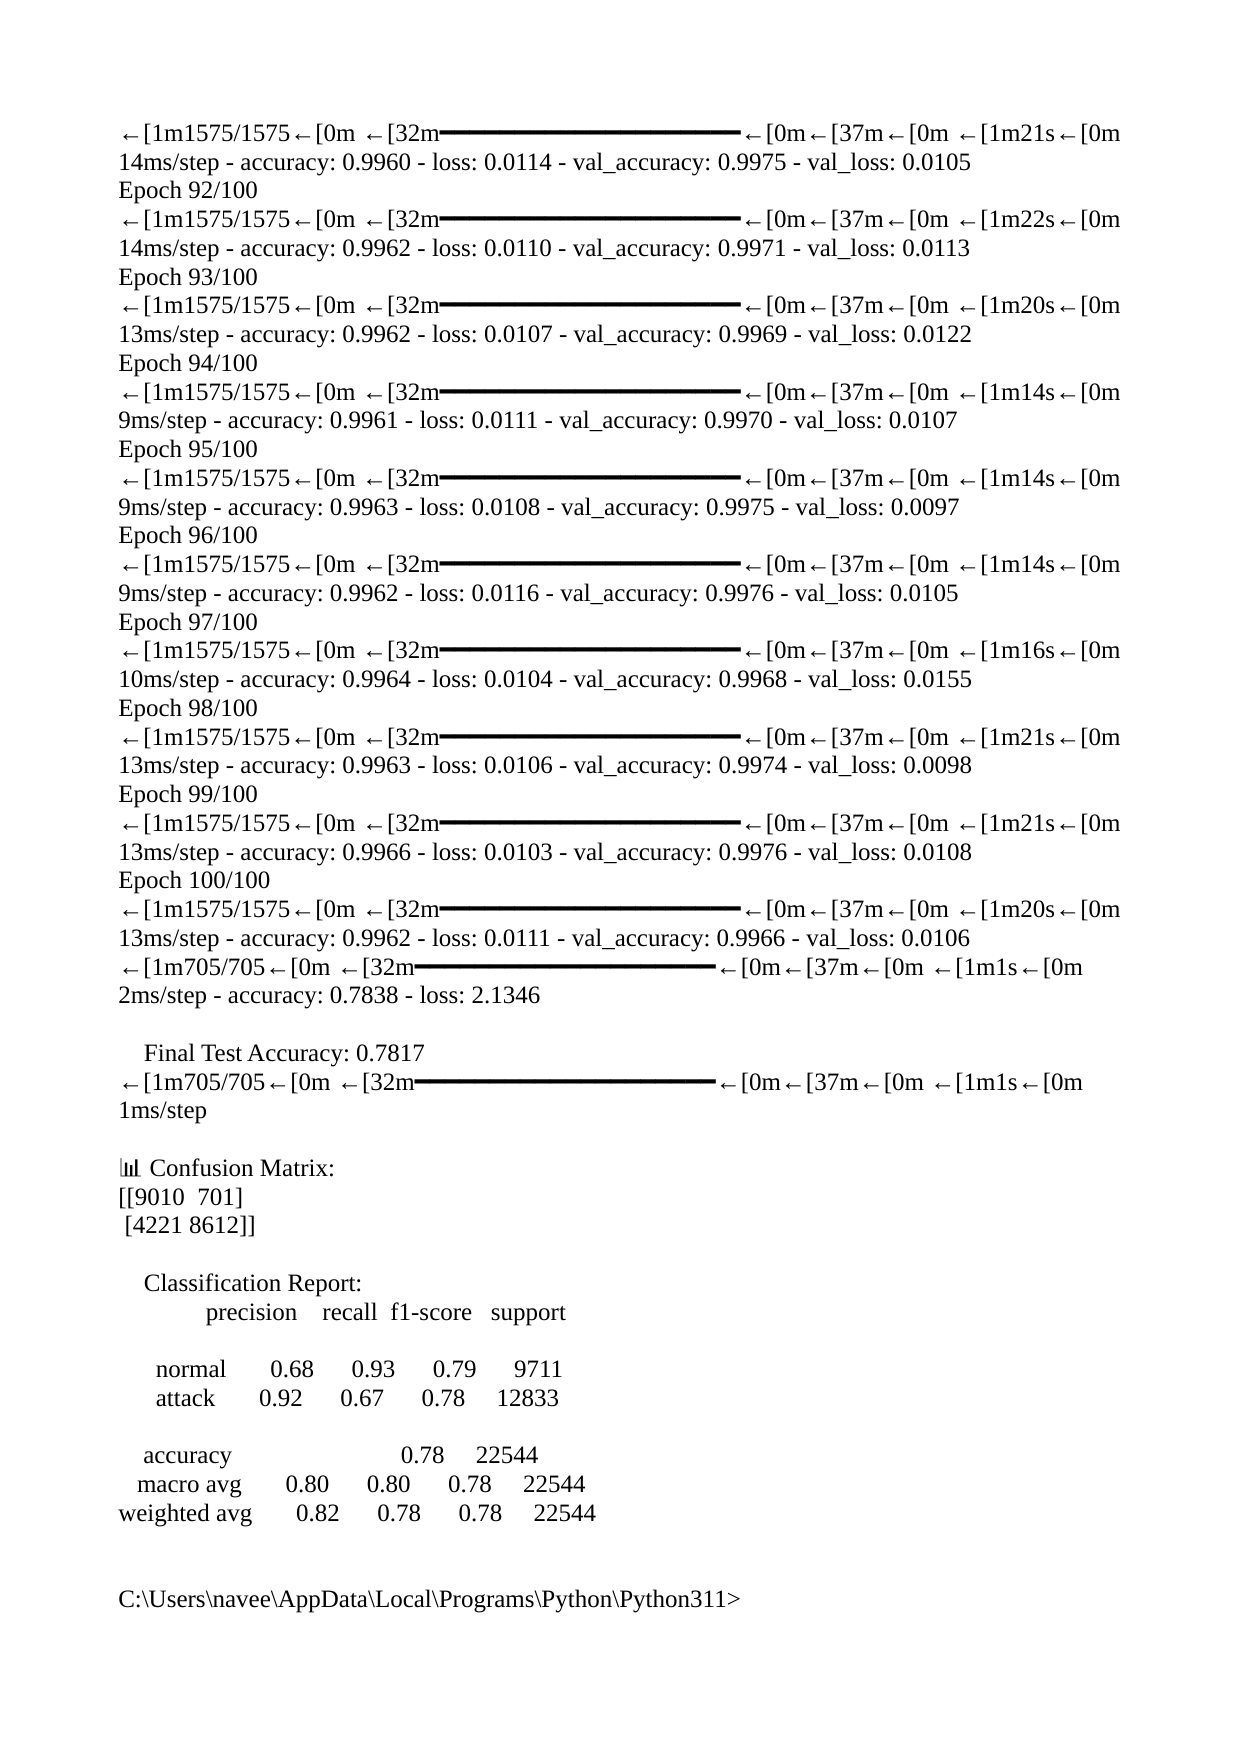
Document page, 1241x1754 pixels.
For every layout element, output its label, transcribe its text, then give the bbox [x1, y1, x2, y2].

text C:\Users\navee\AppData\Local\Programs\Python\Python311> [118, 1584, 1122, 1613]
text accuracy 0.78 22544 [118, 1441, 1122, 1469]
text Epoch 97/100 [118, 607, 1122, 636]
text 📄 Classification Report: [118, 1268, 1122, 1297]
text ←[1m1575/1575←[0m ←[32m━━━━━━━━━━━━━━━━━━━━←[0m←[37m←[0m ←[1m21s←[0m 14ms/step - accuracy: 0.9960 - loss: 0.0114 - val_accuracy: 0.9975 - val_loss: 0.0105 [118, 118, 1122, 176]
text Epoch 95/100 [118, 434, 1122, 463]
text ✅ Final Test Accuracy: 0.7817 [118, 1038, 1122, 1067]
text ←[1m1575/1575←[0m ←[32m━━━━━━━━━━━━━━━━━━━━←[0m←[37m←[0m ←[1m21s←[0m 13ms/step - accuracy: 0.9963 - loss: 0.0106 - val_accuracy: 0.9974 - val_loss: 0.0098 [118, 722, 1122, 779]
text Epoch 100/100 [118, 866, 1122, 894]
text Epoch 98/100 [118, 693, 1122, 722]
text weighted avg 0.82 0.78 0.78 22544 [118, 1498, 1122, 1527]
text normal 0.68 0.93 0.79 9711 [118, 1354, 1122, 1383]
text ←[1m705/705←[0m ←[32m━━━━━━━━━━━━━━━━━━━━←[0m←[37m←[0m ←[1m1s←[0m 1ms/step [118, 1067, 1122, 1124]
text macro avg 0.80 0.80 0.78 22544 [118, 1469, 1122, 1498]
text attack 0.92 0.67 0.78 12833 [118, 1383, 1122, 1412]
text 📊 Confusion Matrix: [118, 1153, 1122, 1182]
text Epoch 94/100 [118, 348, 1122, 377]
text ←[1m1575/1575←[0m ←[32m━━━━━━━━━━━━━━━━━━━━←[0m←[37m←[0m ←[1m20s←[0m 13ms/step - accuracy: 0.9962 - loss: 0.0111 - val_accuracy: 0.9966 - val_loss: 0.0106 [118, 894, 1122, 952]
text ←[1m1575/1575←[0m ←[32m━━━━━━━━━━━━━━━━━━━━←[0m←[37m←[0m ←[1m14s←[0m 9ms/step - accuracy: 0.9962 - loss: 0.0116 - val_accuracy: 0.9976 - val_loss: 0.0105 [118, 549, 1122, 607]
text Epoch 99/100 [118, 779, 1122, 808]
text ←[1m1575/1575←[0m ←[32m━━━━━━━━━━━━━━━━━━━━←[0m←[37m←[0m ←[1m14s←[0m 9ms/step - accuracy: 0.9961 - loss: 0.0111 - val_accuracy: 0.9970 - val_loss: 0.0107 [118, 377, 1122, 434]
text ←[1m1575/1575←[0m ←[32m━━━━━━━━━━━━━━━━━━━━←[0m←[37m←[0m ←[1m21s←[0m 13ms/step - accuracy: 0.9966 - loss: 0.0103 - val_accuracy: 0.9976 - val_loss: 0.0108 [118, 808, 1122, 866]
text ←[1m705/705←[0m ←[32m━━━━━━━━━━━━━━━━━━━━←[0m←[37m←[0m ←[1m1s←[0m 2ms/step - accuracy: 0.7838 - loss: 2.1346 [118, 952, 1122, 1009]
text ←[1m1575/1575←[0m ←[32m━━━━━━━━━━━━━━━━━━━━←[0m←[37m←[0m ←[1m22s←[0m 14ms/step - accuracy: 0.9962 - loss: 0.0110 - val_accuracy: 0.9971 - val_loss: 0.0113 [118, 204, 1122, 262]
text ←[1m1575/1575←[0m ←[32m━━━━━━━━━━━━━━━━━━━━←[0m←[37m←[0m ←[1m14s←[0m 9ms/step - accuracy: 0.9963 - loss: 0.0108 - val_accuracy: 0.9975 - val_loss: 0.0097 [118, 463, 1122, 521]
text Epoch 93/100 [118, 262, 1122, 291]
text Epoch 92/100 [118, 176, 1122, 204]
text [[9010 701] [118, 1182, 1122, 1211]
text precision recall f1-score support [118, 1297, 1122, 1326]
text [4221 8612]] [118, 1211, 1122, 1239]
text ←[1m1575/1575←[0m ←[32m━━━━━━━━━━━━━━━━━━━━←[0m←[37m←[0m ←[1m20s←[0m 13ms/step - accuracy: 0.9962 - loss: 0.0107 - val_accuracy: 0.9969 - val_loss: 0.0122 [118, 291, 1122, 348]
text Epoch 96/100 [118, 521, 1122, 549]
text ←[1m1575/1575←[0m ←[32m━━━━━━━━━━━━━━━━━━━━←[0m←[37m←[0m ←[1m16s←[0m 10ms/step - accuracy: 0.9964 - loss: 0.0104 - val_accuracy: 0.9968 - val_loss: 0.0155 [118, 636, 1122, 693]
